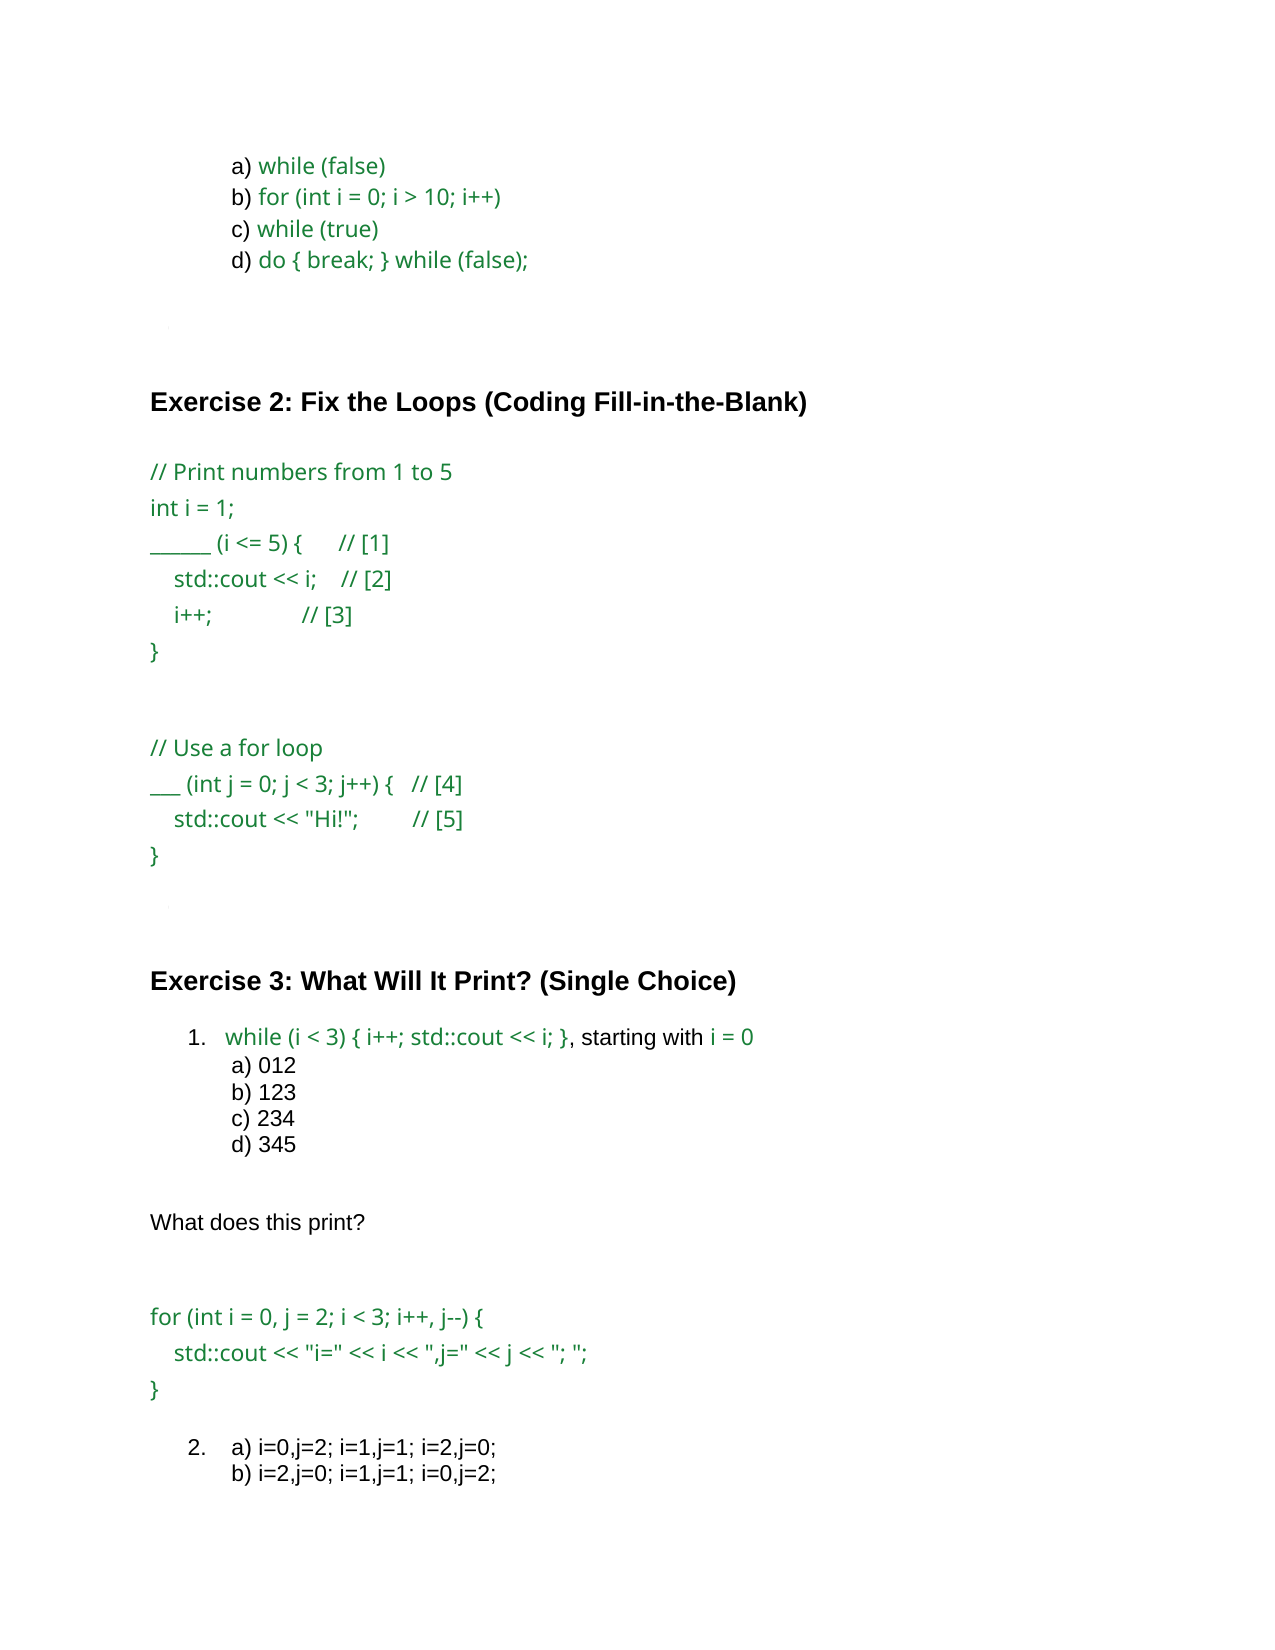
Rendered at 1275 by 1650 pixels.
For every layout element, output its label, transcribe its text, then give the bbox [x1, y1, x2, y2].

text ___ (int j = 0; j < 3; j++) { // [4] [150, 767, 1125, 799]
text } [150, 635, 1125, 666]
text std::cout << "Hi!"; // [5] [150, 803, 1125, 835]
text int i = 1; [150, 491, 1125, 523]
text std::cout << "i=" << i << ",j=" << j << "; "; [150, 1337, 1125, 1368]
text // Use a for loop [150, 732, 1125, 763]
subtitle Exercise 3: What Will It Print? (Single Choice) [150, 965, 1125, 996]
text std::cout << i; // [2] [150, 563, 1125, 594]
text } [150, 1372, 1125, 1404]
text // Print numbers from 1 to 5 [150, 456, 1125, 487]
subtitle Exercise 2: Fix the Loops (Coding Fill-in-the-Blank) [150, 386, 1125, 417]
list while (i < 3) { i++; std::cout << i; }, starting with i = 0 a) 012 b) 123 c) 234 d) 345 [187, 1021, 1125, 1184]
text } [150, 839, 1125, 871]
text What does this print? for (int i = 0, j = 2; i < 3; i++, j--) { [150, 1209, 1125, 1332]
list a) i=0,j=2; i=1,j=1; i=2,j=0; b) i=2,j=0; i=1,j=1; i=0,j=2; [187, 1433, 1125, 1486]
text i++; // [3] [150, 599, 1125, 631]
text ______ (i <= 5) { // [1] [150, 527, 1125, 559]
list a) while (false) b) for (int i = 0; i > 10; i++) c) while (true) d) do { break; } while (false); [187, 150, 1125, 301]
